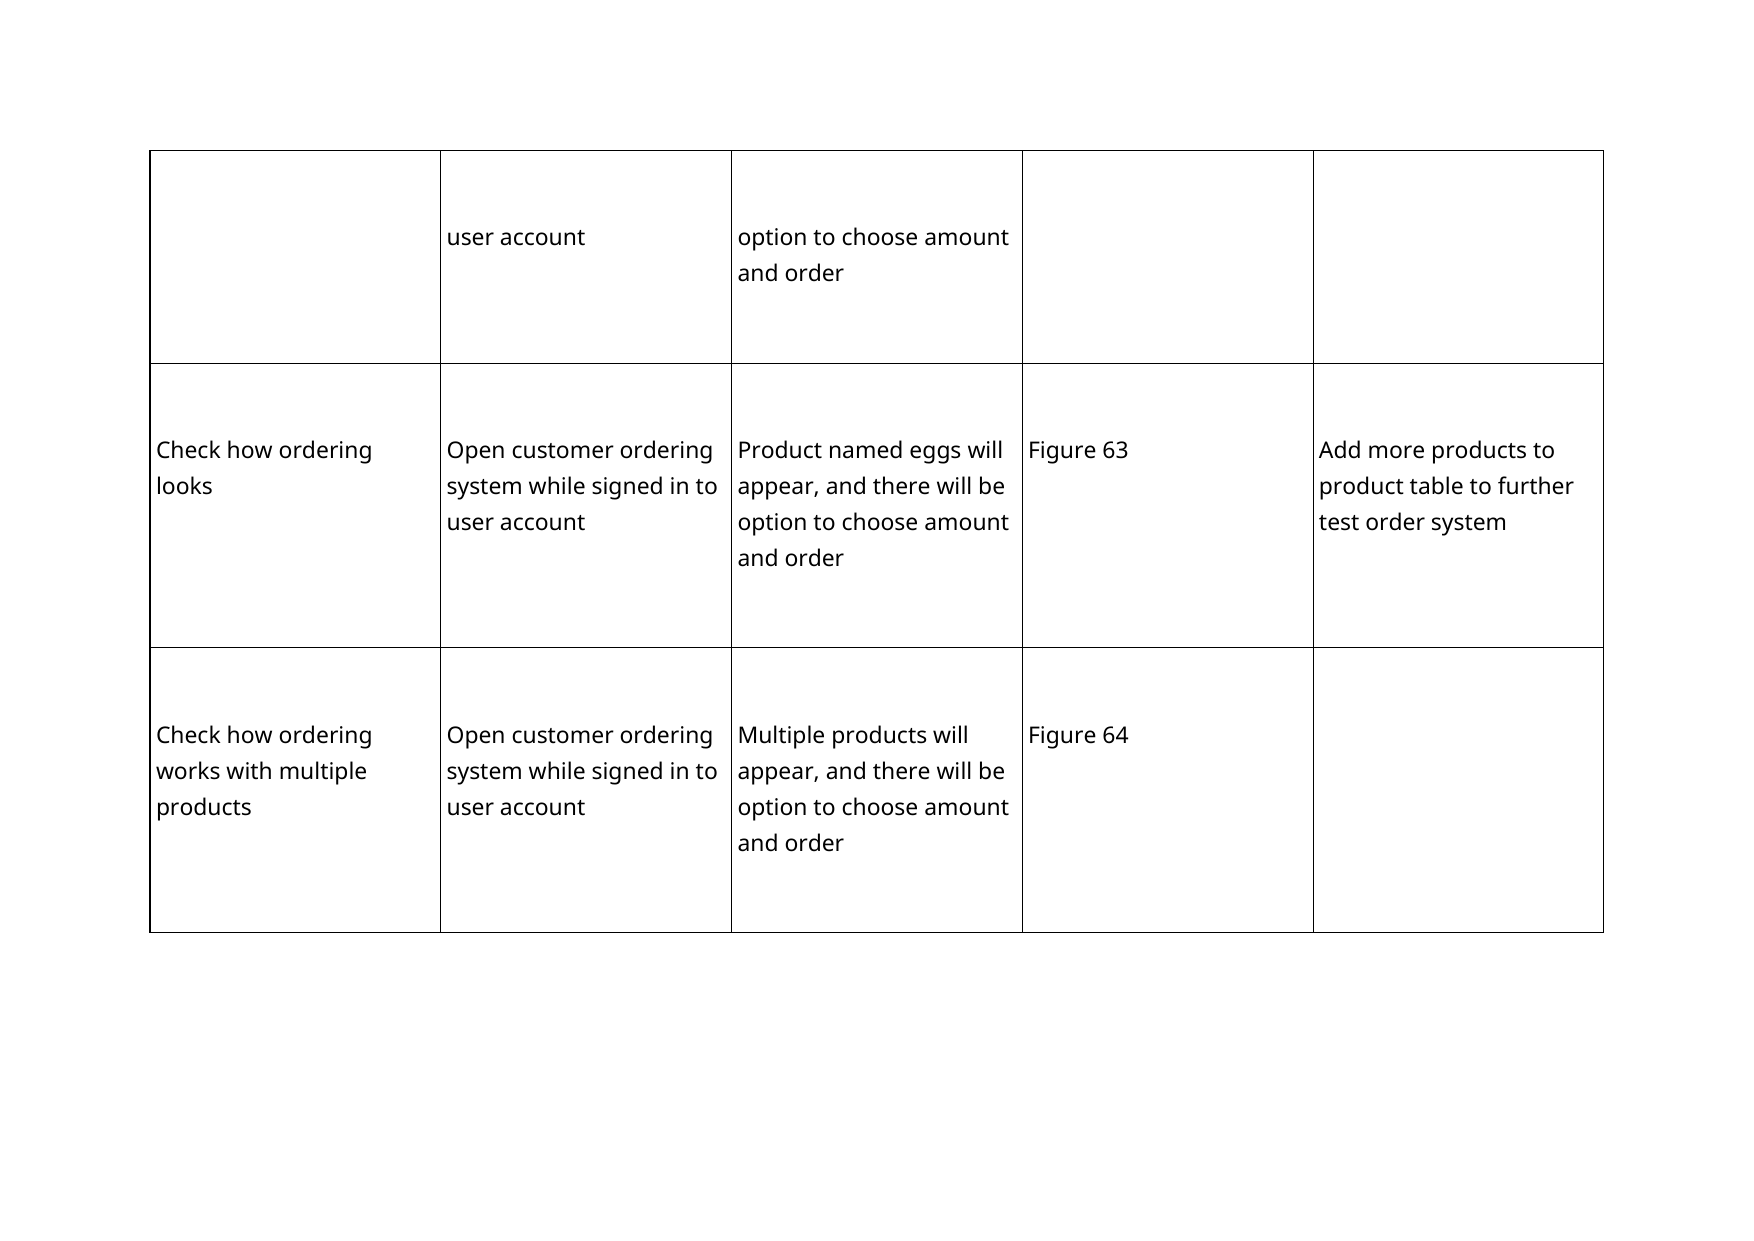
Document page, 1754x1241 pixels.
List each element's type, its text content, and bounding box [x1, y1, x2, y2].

table_cell Check how ordering looks [151, 364, 440, 647]
table_cell Multiple products will appear, and there will be option to choose amount and order [732, 648, 1022, 932]
table_cell Figure 63 [1023, 364, 1313, 647]
table_cell user account [441, 151, 731, 363]
table_cell Open customer ordering system while signed in to user account [441, 364, 731, 647]
table_cell [1314, 151, 1603, 363]
table_cell Product named eggs will appear, and there will be option to choose amount and order [732, 364, 1022, 647]
table_cell Open customer ordering system while signed in to user account [441, 648, 731, 932]
table_cell [1023, 151, 1313, 363]
table_cell [151, 151, 440, 363]
table_cell [1314, 648, 1603, 932]
table_cell Check how ordering works with multiple products [151, 648, 440, 932]
table_cell Add more products to product table to further test order system [1314, 364, 1603, 647]
table_cell Figure 64 [1023, 648, 1313, 932]
table_cell option to choose amount and order [732, 151, 1022, 363]
